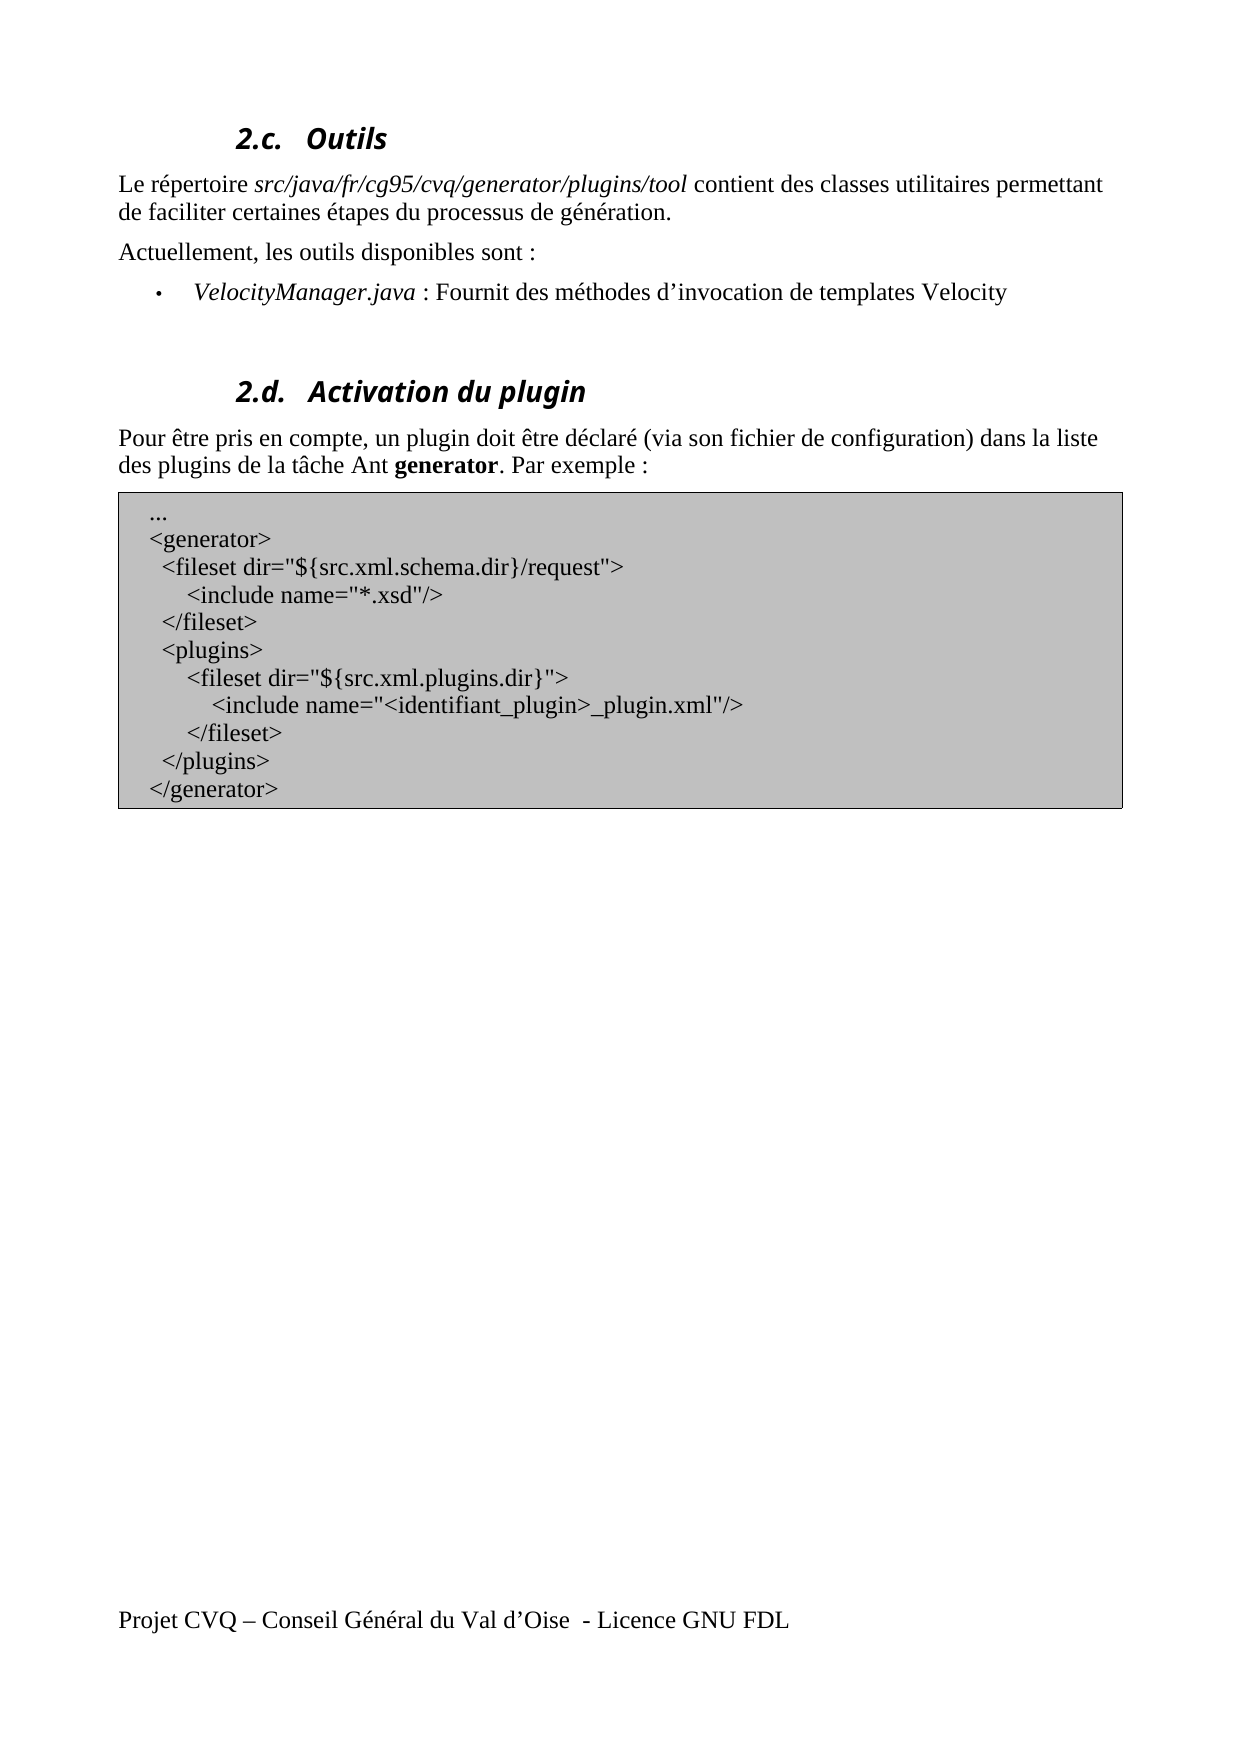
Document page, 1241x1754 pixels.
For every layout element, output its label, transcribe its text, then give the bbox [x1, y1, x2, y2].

text Actuellement, les outils disponibles sont : [118, 238, 1122, 266]
subtitle Outils [236, 118, 1122, 158]
text Pour être pris en compte, un plugin doit être déclaré (via son fichier de configuration) dans la liste des plugins de la tâche Ant generator. Par exemple : [118, 424, 1122, 479]
list VelocityManager.java : Fournit des méthodes d’invocation de templates Velocity [156, 278, 1122, 306]
text Le répertoire src/java/fr/cg95/cvq/generator/plugins/tool contient des classes utilitaires permettant de faciliter certaines étapes du processus de génération. [118, 170, 1122, 226]
subtitle Activation du plugin [236, 372, 1122, 411]
table_header ... <generator> <fileset dir="${src.xml.schema.dir}/request"> <include name="*.xsd"/> </fileset> <plugins> <fileset dir="${src.xml.plugins.dir}"> <include name="<identifiant_plugin>_plugin.xml"/> </fileset> </plugins> </generator> [119, 493, 1122, 808]
